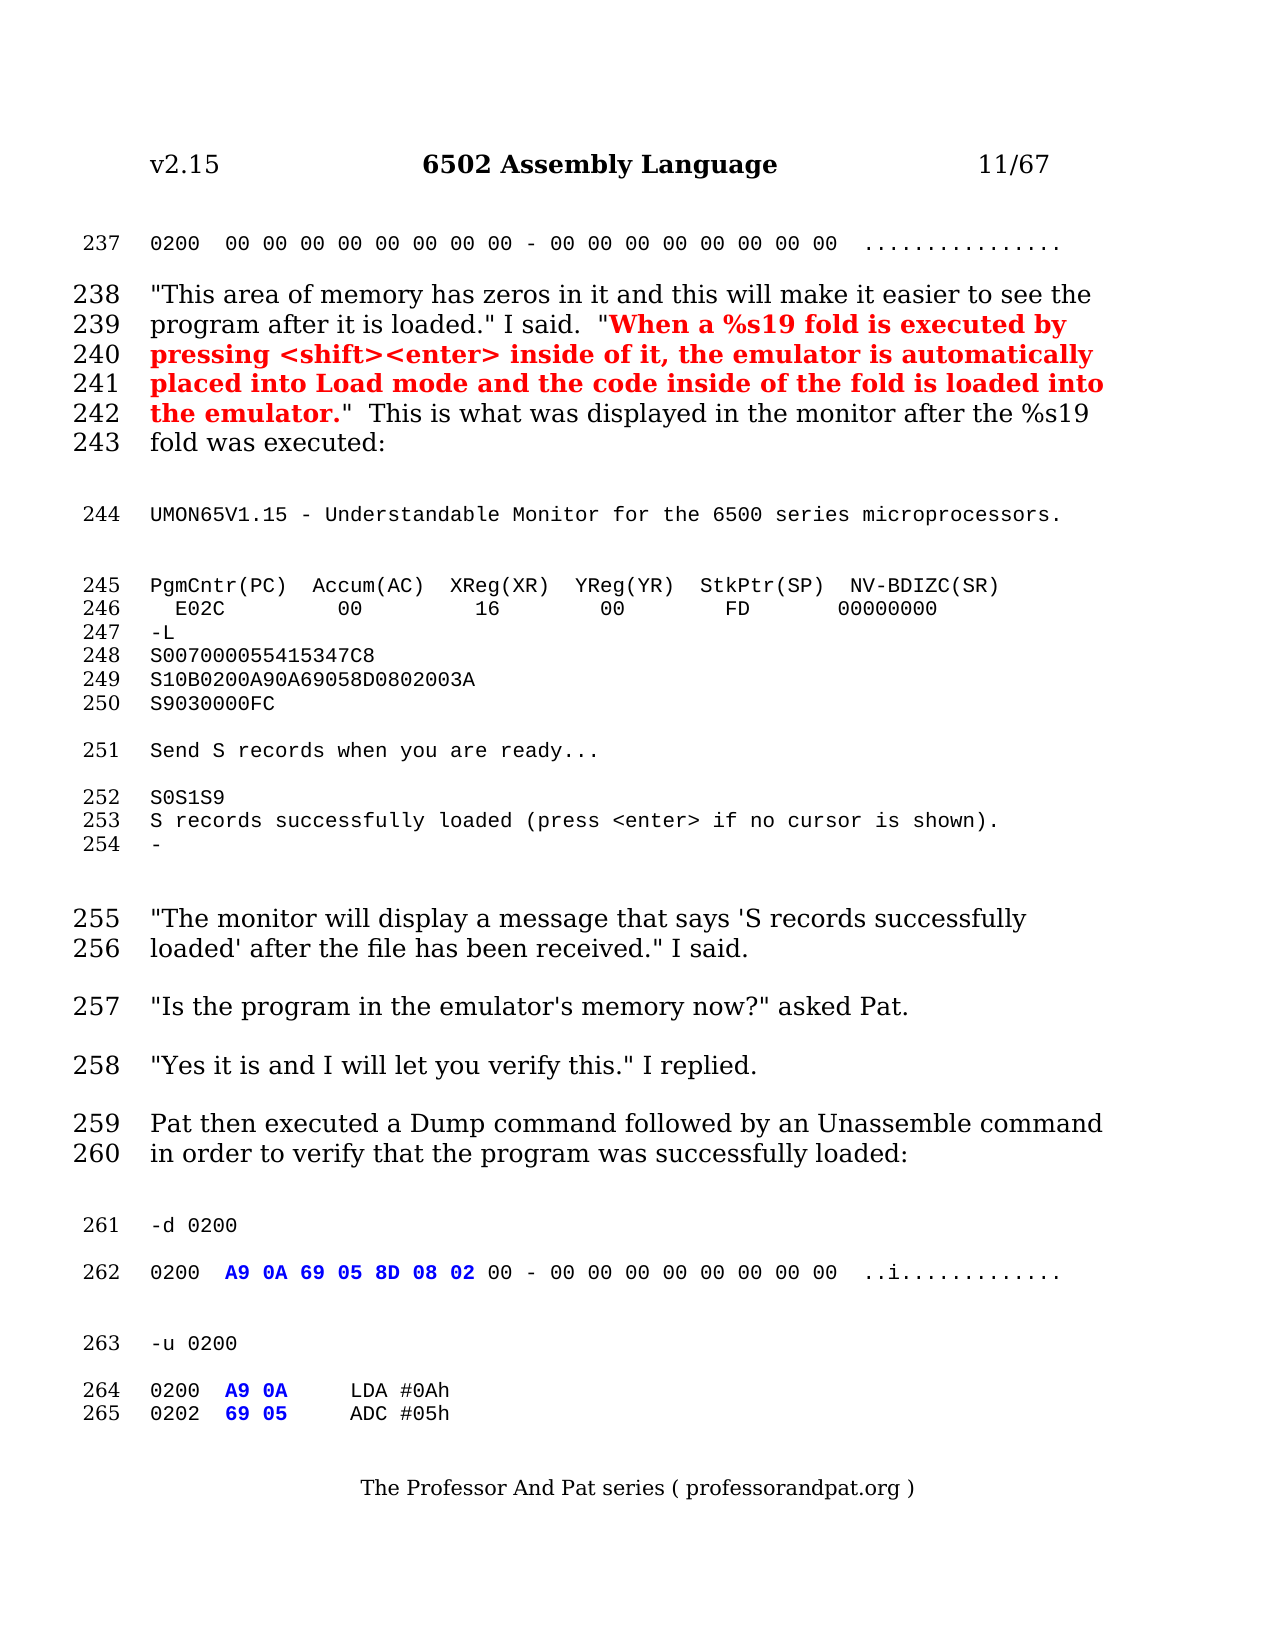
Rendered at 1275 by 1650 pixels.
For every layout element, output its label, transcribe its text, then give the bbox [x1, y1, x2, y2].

text 0202 69 05 ADC #05h [150, 1403, 1125, 1427]
text "Is the program in the emulator's memory now?" asked Pat. [150, 992, 1125, 1022]
text -u 0200 [150, 1333, 1125, 1356]
text Pat then executed a Dump command followed by an Unassemble command in order to verify that the program was successfully loaded: [150, 1109, 1125, 1168]
text "This area of memory has zeros in it and this will make it easier to see the program after it is loaded." I said. "When a %s19 fold is executed by pressing <shift><enter> inside of it, the emulator is automatically placed into Load mode and the code inside of the fold is loaded into the emulator." This is what was displayed in the monitor after the %s19 fold was executed: [150, 281, 1125, 457]
text 0200 00 00 00 00 00 00 00 00 - 00 00 00 00 00 00 00 00 ................ [150, 233, 1125, 257]
text PgmCntr(PC) Accum(AC) XReg(XR) YReg(YR) StkPtr(SP) NV-BDIZC(SR) [150, 575, 1125, 598]
text -d 0200 [150, 1215, 1125, 1239]
text UMON65V1.15 - Understandable Monitor for the 6500 series microprocessors. [150, 504, 1125, 528]
text S10B0200A90A69058D0802003A [150, 669, 1125, 693]
text E02C 00 16 00 FD 00000000 [150, 598, 1125, 622]
text S9030000FC [150, 693, 1125, 716]
text 0200 A9 0A LDA #0Ah [150, 1380, 1125, 1403]
text Send S records when you are ready... [150, 740, 1125, 763]
text S007000055415347C8 [150, 646, 1125, 669]
text 0200 A9 0A 69 05 8D 08 02 00 - 00 00 00 00 00 00 00 00 ..i............. [150, 1262, 1125, 1286]
text S0S1S9 [150, 787, 1125, 810]
text "The monitor will display a message that says 'S records successfully loaded' after the file has been received." I said. [150, 904, 1125, 963]
text - [150, 834, 1125, 857]
text "Yes it is and I will let you verify this." I replied. [150, 1051, 1125, 1080]
text -L [150, 622, 1125, 646]
text S records successfully loaded (press <enter> if no cursor is shown). [150, 810, 1125, 834]
